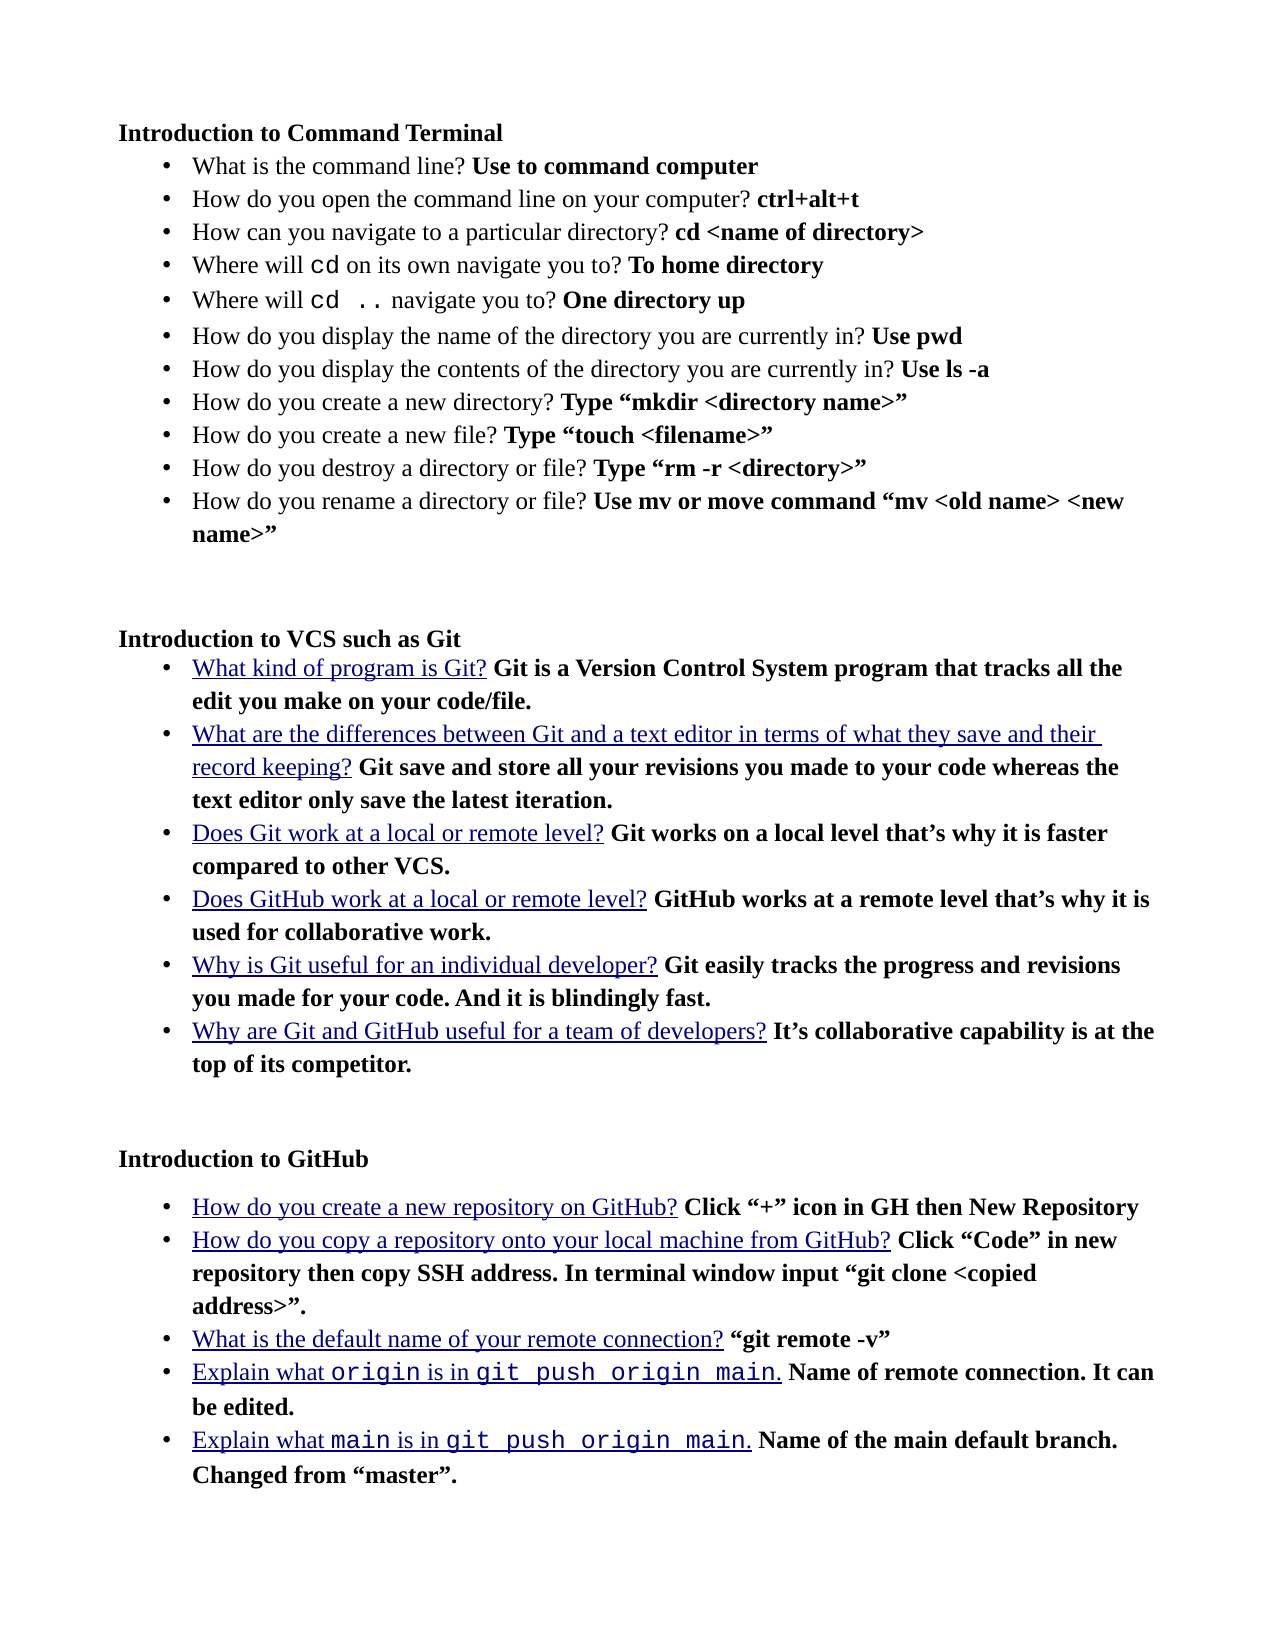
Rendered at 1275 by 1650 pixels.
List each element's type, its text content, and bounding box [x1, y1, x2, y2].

text Introduction to GitHub [118, 1144, 1157, 1173]
list Explain what main is in git push origin main. Name of the main default branch. Changed from “master”. [162, 1425, 1157, 1489]
list What is the default name of your remote connection? “git remote -v” [162, 1324, 1157, 1353]
list Does GitHub work at a local or remote level? GitHub works at a remote level that’s why it is used for collaborative work. [162, 884, 1157, 946]
list How do you create a new file? Type “touch <filename>” [162, 420, 1157, 449]
list Explain what origin is in git push origin main. Name of remote connection. It can be edited. [162, 1357, 1157, 1421]
list How do you destroy a directory or file? Type “rm -r <directory>” [162, 453, 1157, 482]
list Where will cd on its own navigate you to? To home directory [162, 250, 1157, 281]
list Does Git work at a local or remote level? Git works on a local level that’s why it is faster compared to other VCS. [162, 818, 1157, 880]
list How do you display the name of the directory you are currently in? Use pwd [162, 321, 1157, 350]
list What is the command line? Use to command computer [162, 151, 1157, 180]
list How do you display the contents of the directory you are currently in? Use ls -a [162, 354, 1157, 383]
list How do you create a new repository on GitHub? Click “+” icon in GH then New Repository [162, 1192, 1157, 1221]
list Why are Git and GitHub useful for a team of developers? It’s collaborative capability is at the top of its competitor. [162, 1016, 1157, 1078]
list Where will cd .. navigate you to? One directory up [162, 286, 1157, 316]
list How do you open the command line on your computer? ctrl+alt+t [162, 184, 1157, 213]
list How can you navigate to a particular directory? cd <name of directory> [162, 217, 1157, 246]
list How do you create a new directory? Type “mkdir <directory name>” [162, 387, 1157, 416]
list How do you copy a repository onto your local machine from GitHub? Click “Code” in new repository then copy SSH address. In terminal window input “git clone <copied address>”. [162, 1225, 1157, 1320]
list What kind of program is Git? Git is a Version Control System program that tracks all the edit you make on your code/file. [162, 653, 1157, 715]
text Introduction to Command Terminal [118, 118, 1157, 147]
list Why is Git useful for an individual developer? Git easily tracks the progress and revisions you made for your code. And it is blindingly fast. [162, 950, 1157, 1012]
text Introduction to VCS such as Git [118, 624, 1157, 653]
list How do you rename a directory or file? Use mv or move command “mv <old name> <new name>” [162, 486, 1157, 548]
list What are the differences between Git and a text editor in terms of what they save and their record keeping? Git save and store all your revisions you made to your code whereas the text editor only save the latest iteration. [162, 719, 1157, 814]
